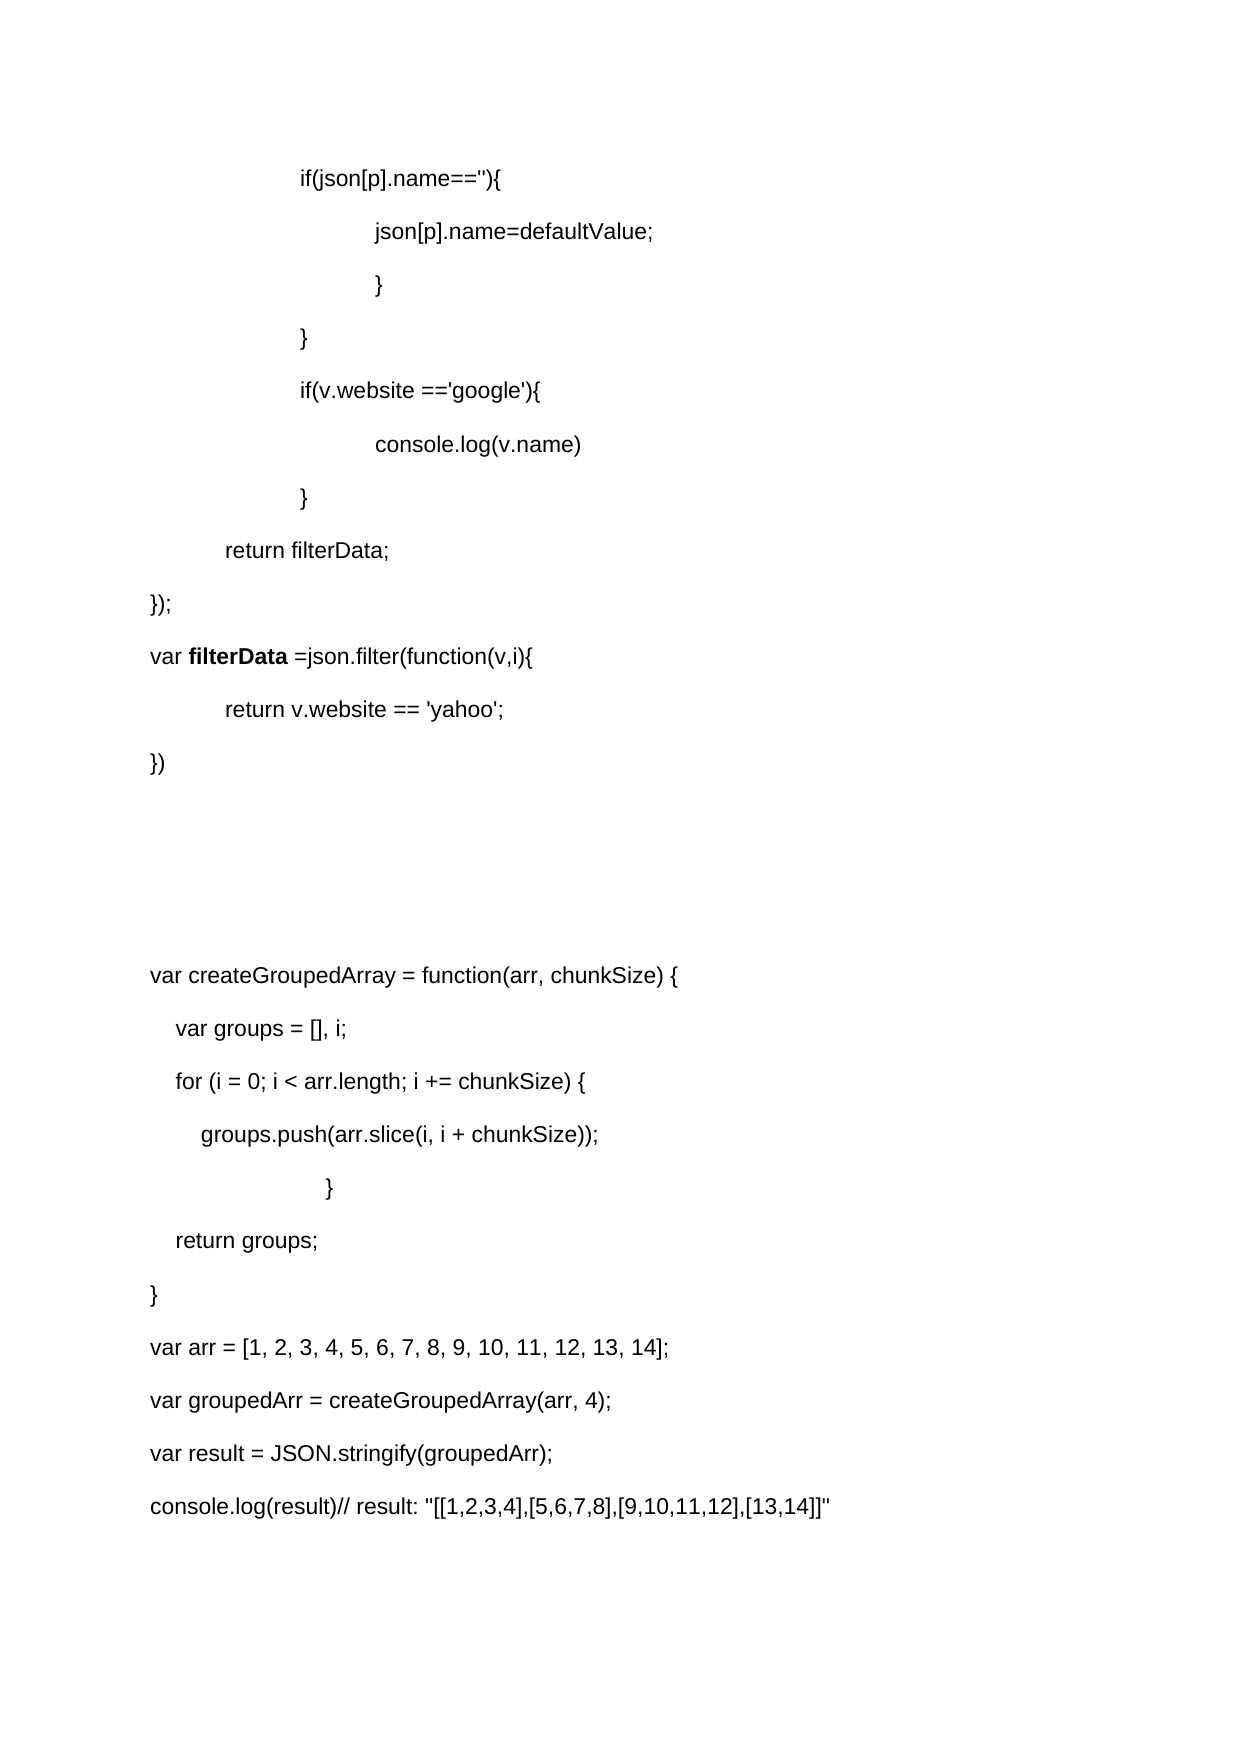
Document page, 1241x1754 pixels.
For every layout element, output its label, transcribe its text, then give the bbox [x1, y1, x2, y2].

text json[p].name=defaultValue; [150, 203, 1090, 244]
text for (i = 0; i < arr.length; i += chunkSize) { [150, 1053, 1090, 1094]
text return groups; [150, 1212, 1090, 1254]
text if(json[p].name==''){ [150, 150, 1090, 191]
text var filterData =json.filter(function(v,i){ [150, 628, 1090, 669]
text var groups = [], i; [150, 1000, 1090, 1041]
text var arr = [1, 2, 3, 4, 5, 6, 7, 8, 9, 10, 11, 12, 13, 14]; [150, 1319, 1090, 1360]
text console.log(result)// result: "[[1,2,3,4],[5,6,7,8],[9,10,11,12],[13,14]]" [150, 1478, 1090, 1519]
text groups.push(arr.slice(i, i + chunkSize)); [150, 1106, 1090, 1148]
text }); [150, 575, 1090, 616]
text return v.website == 'yahoo'; [150, 681, 1090, 723]
text return filterData; [150, 522, 1090, 563]
text } [150, 1266, 1090, 1307]
text } [150, 256, 1090, 298]
text }) [150, 734, 1090, 776]
text } [150, 1159, 1090, 1201]
text } [150, 469, 1090, 510]
text } [150, 309, 1090, 351]
text if(v.website =='google'){ [150, 362, 1090, 404]
text console.log(v.name) [150, 416, 1090, 457]
text var result = JSON.stringify(groupedArr); [150, 1425, 1090, 1466]
text var createGroupedArray = function(arr, chunkSize) { [150, 947, 1090, 988]
text var groupedArr = createGroupedArray(arr, 4); [150, 1372, 1090, 1413]
